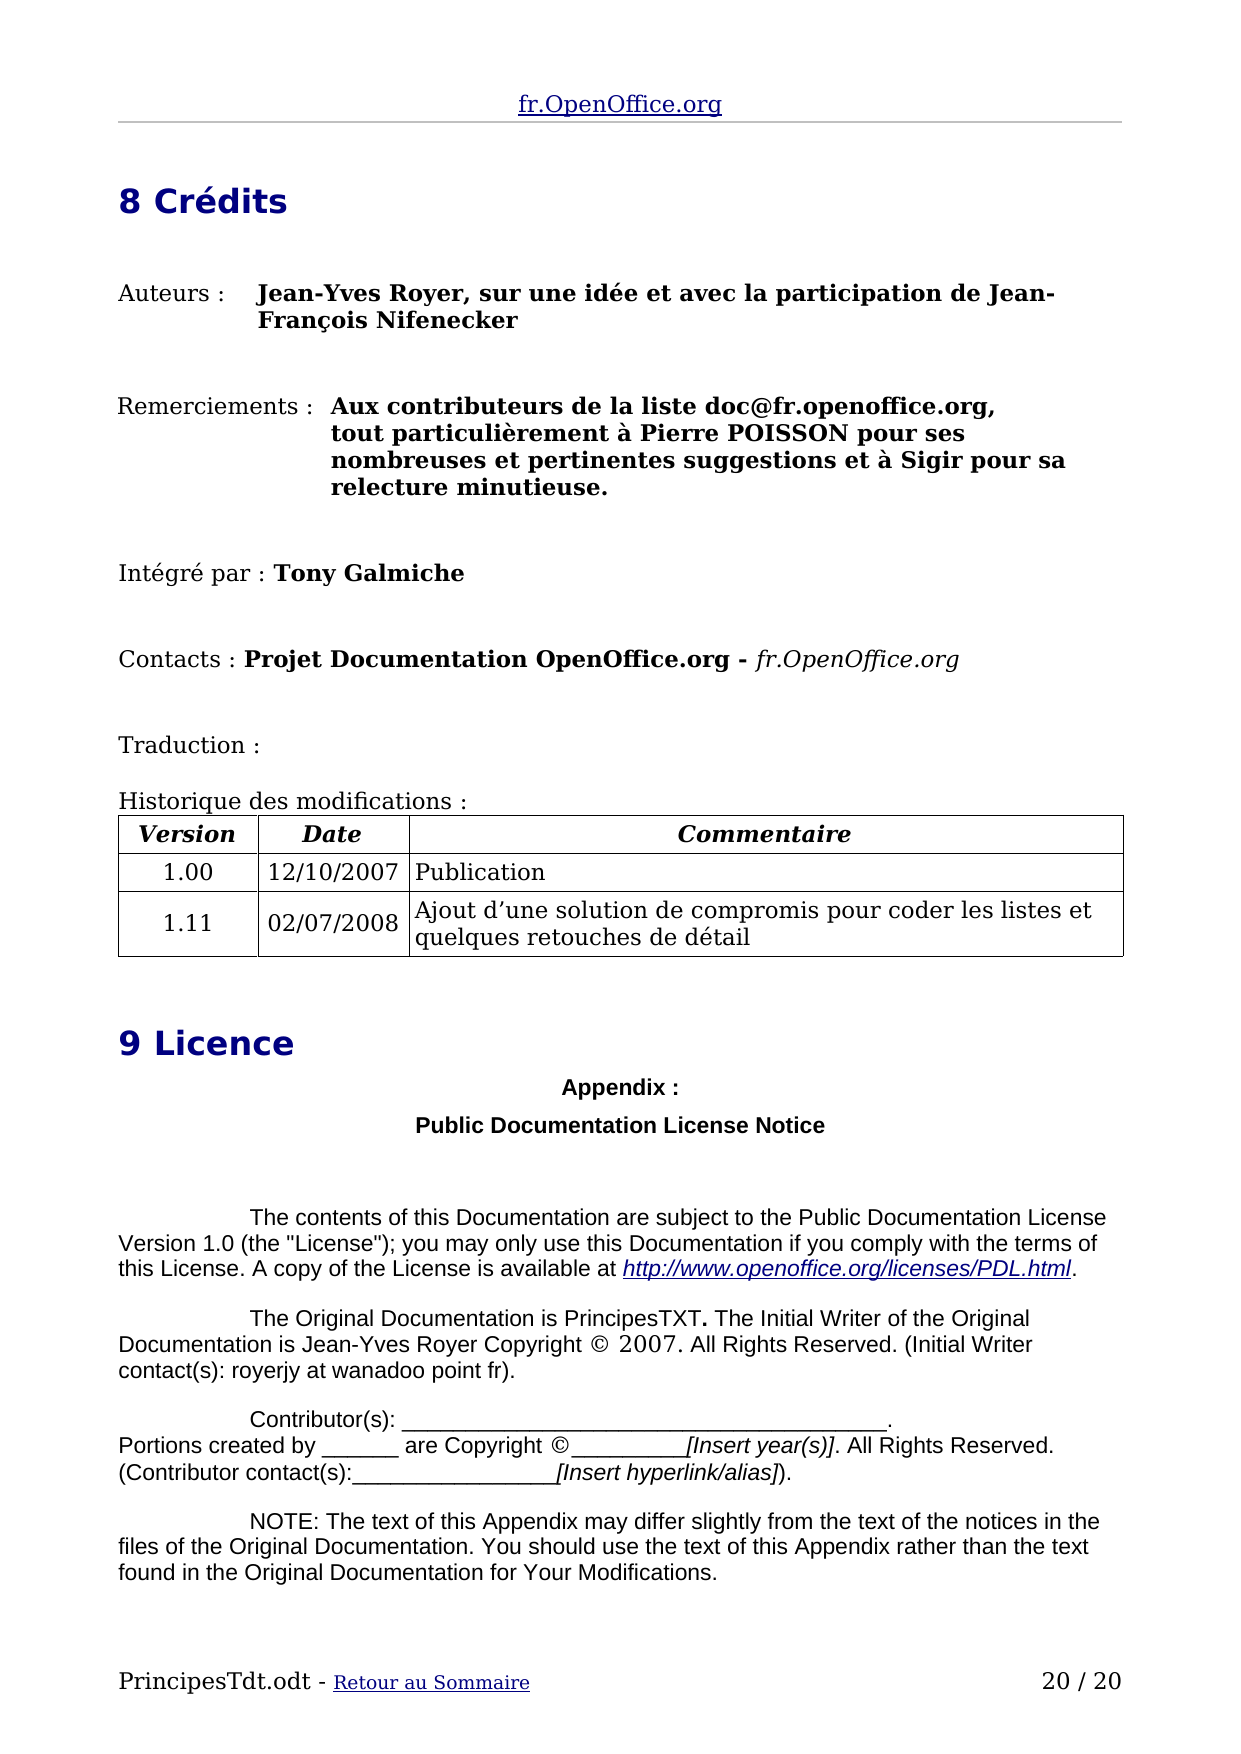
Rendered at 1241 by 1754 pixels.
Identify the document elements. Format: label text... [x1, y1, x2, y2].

table_header Commentaire [410, 816, 1123, 853]
text Historique des modifications : [118, 788, 1122, 814]
table_cell Publication [410, 854, 1123, 891]
table_header Version [119, 816, 257, 853]
text Contributor(s): ______________________________________. Portions created by ______ are Copyright ©_________[Insert year(s)]. All Rights Reserved. (Contributor contact(s):________________[Insert hyperlink/alias]). [118, 1407, 1122, 1485]
subtitle Crédits [118, 182, 1122, 221]
text Remerciements : Aux contributeurs de la liste doc@fr.openoffice.org, tout particulièrement à Pierre POISSON pour ses nombreuses et pertinentes suggestions et à Sigir pour sa relecture minutieuse. [117, 393, 1122, 501]
table_cell 02/07/2008 [259, 892, 409, 956]
subtitle Licence [118, 1024, 1122, 1063]
table_cell 1.11 [119, 892, 257, 956]
text The contents of this Documentation are subject to the Public Documentation License Version 1.0 (the "License"); you may only use this Documentation if you comply with the terms of this License. A copy of the License is available at http://www.openoffice.org/licenses/PDL.html. [118, 1205, 1122, 1282]
text Auteurs : Jean-Yves Royer, sur une idée et avec la participation de Jean-François Nifenecker [118, 280, 1122, 334]
text NOTE: The text of this Appendix may differ slightly from the text of the notices in the files of the Original Documentation. You should use the text of this Appendix rather than the text found in the Original Documentation for Your Modifications. [118, 1508, 1122, 1585]
text Intégré par : Tony Galmiche [118, 560, 1122, 587]
text Contacts : Projet Documentation OpenOffice.org - fr.OpenOffice.org [118, 646, 1122, 673]
table_cell 12/10/2007 [259, 854, 409, 891]
text Appendix : Public Documentation License Notice [118, 1075, 1122, 1139]
text The Original Documentation is PrincipesTXT. The Initial Writer of the Original Documentation is Jean-Yves Royer Copyright © 2007. All Rights Reserved. (Initial Writer contact(s): royerjy at wanadoo point fr). [118, 1305, 1122, 1383]
table_cell 1.00 [119, 854, 257, 891]
table_header Date [259, 816, 409, 853]
table_cell Ajout d’une solution de compromis pour coder les listes et quelques retouches de détail [410, 892, 1123, 956]
text Traduction : [118, 732, 1122, 758]
